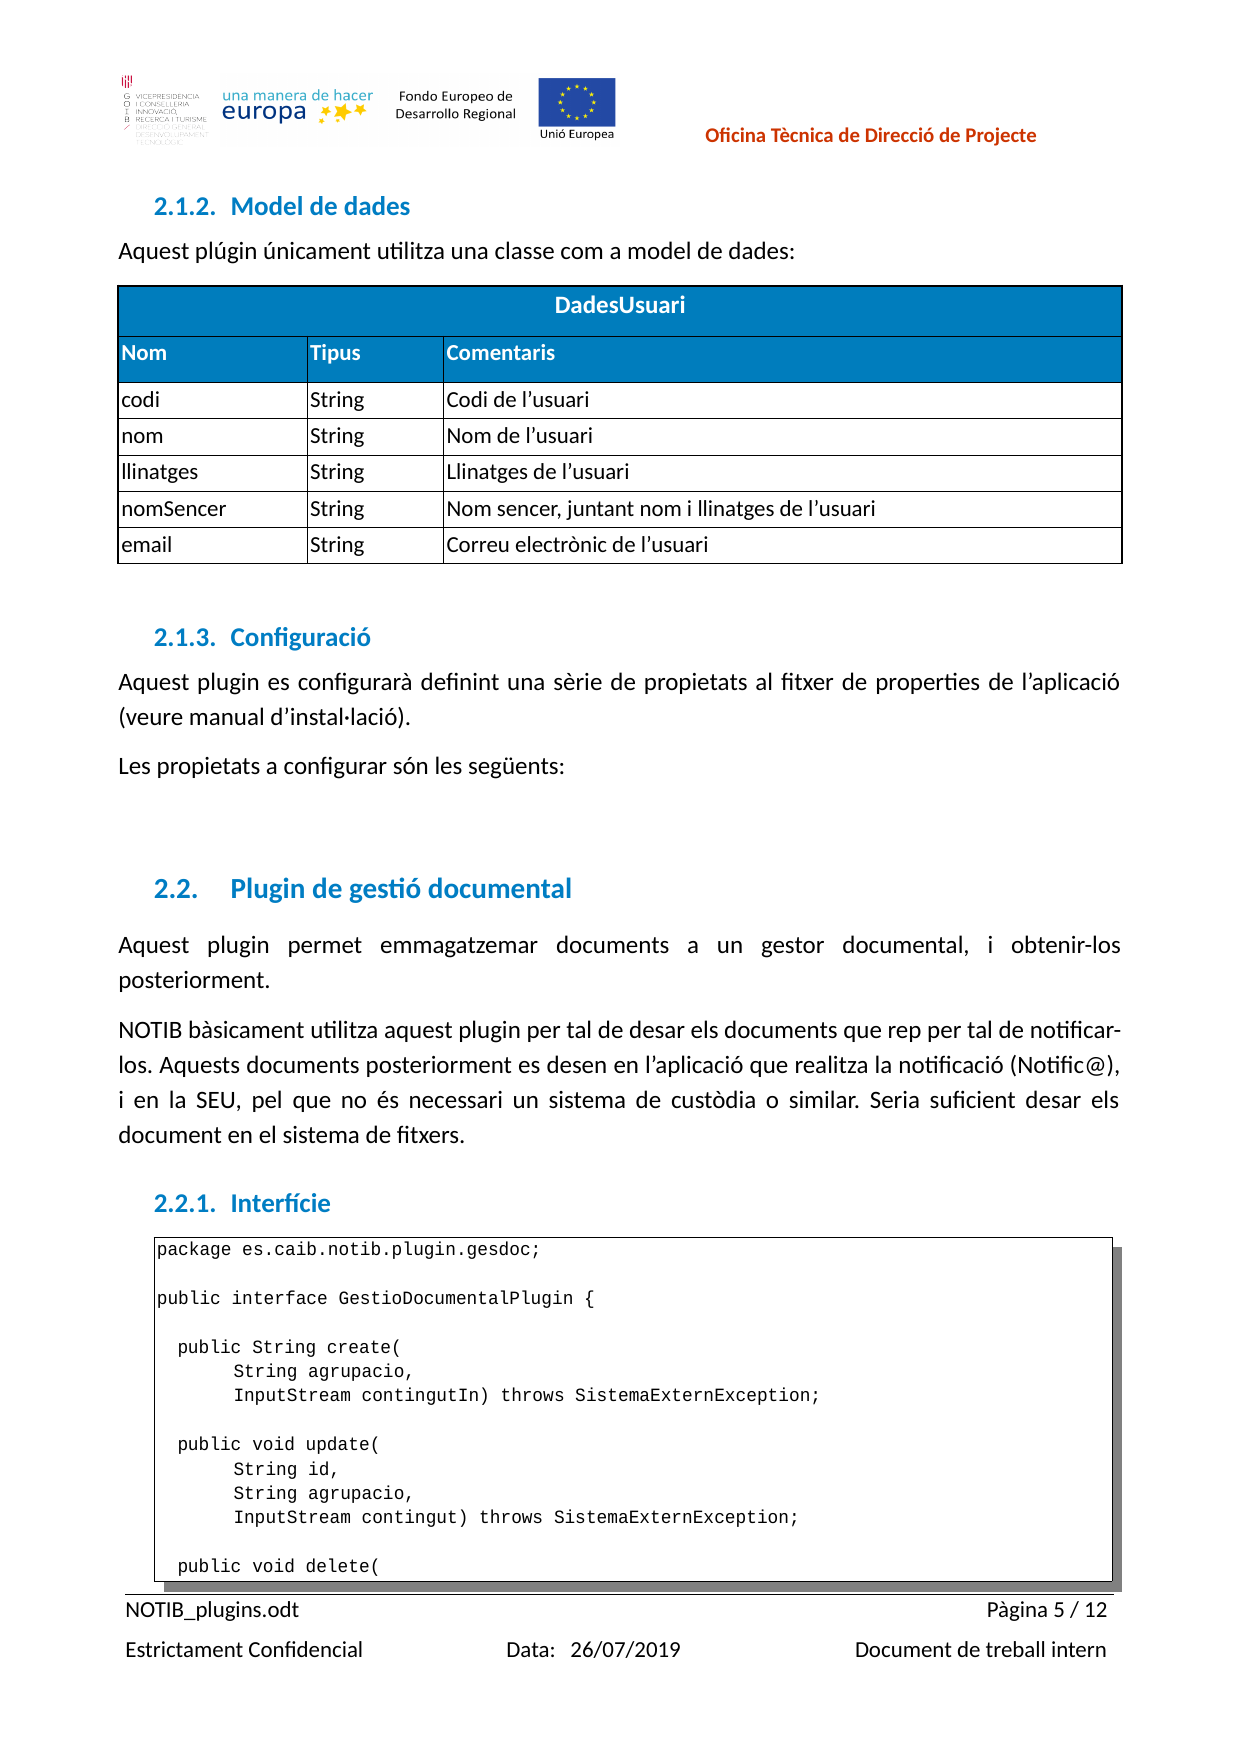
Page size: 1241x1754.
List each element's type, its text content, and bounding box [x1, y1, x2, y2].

table_cell String [308, 456, 443, 491]
table_cell Nom de l’usuari [444, 419, 1121, 454]
text package es.caib.notib.plugin.gesdoc; [155, 1238, 1112, 1261]
text Aquest plugin permet emmagatzemar documents a un gestor documental, i obtenir-los posteriorment. [118, 929, 1122, 995]
text Aquest plugin es configurarà definint una sèrie de propietats al fitxer de properties de l’aplicació (veure manual d’instal·lació). [118, 666, 1122, 731]
text NOTIB bàsicament utilitza aquest plugin per tal de desar els documents que rep per tal de notificar-los. Aquests documents posteriorment es desen en l’aplicació que realitza la notificació (Notific@), i en la SEU, pel que no és necessari un sistema de custòdia o similar. Seria suficient desar els document en el sistema de fitxers. [118, 1014, 1122, 1149]
text public interface GestioDocumentalPlugin { [155, 1286, 1112, 1310]
picture [118, 73, 213, 147]
table_cell Correu electrònic de l’usuari [444, 528, 1121, 563]
table_header DadesUsuari [119, 287, 1121, 336]
table_cell Nom sencer, juntant nom i llinatges de l’usuari [444, 492, 1121, 527]
text InputStream contingutIn) throws SistemaExternException; [155, 1383, 1112, 1407]
subtitle Configuració [153, 620, 1122, 653]
subtitle Model de dades [153, 189, 1122, 222]
text String agrupacio, [155, 1481, 1112, 1505]
text InputStream contingut) throws SistemaExternException; [155, 1505, 1112, 1529]
picture [219, 73, 621, 147]
text Aquest plúgin únicament utilitza una classe com a model de dades: [118, 235, 1122, 266]
text public void update( [155, 1432, 1112, 1456]
table_cell String [308, 419, 443, 454]
table_cell nomSencer [119, 492, 307, 527]
table_cell Llinatges de l’usuari [444, 456, 1121, 491]
table_cell Tipus [308, 337, 443, 382]
text String agrupacio, [155, 1359, 1112, 1383]
text String id, [155, 1456, 1112, 1481]
table_cell String [308, 528, 443, 563]
table_cell nom [119, 419, 307, 454]
text Les propietats a configurar són les següents: [118, 750, 1122, 781]
subtitle Interfície [153, 1186, 1122, 1219]
table_cell llinatges [119, 456, 307, 491]
text public void delete( [155, 1554, 1112, 1581]
table_cell String [308, 383, 443, 418]
text public String create( [155, 1334, 1112, 1359]
subtitle Plugin de gestió documental [153, 870, 1122, 906]
table_cell Comentaris [444, 337, 1121, 382]
table_cell codi [119, 383, 307, 418]
table_cell email [119, 528, 307, 563]
table_cell Nom [119, 337, 307, 382]
table_cell Codi de l’usuari [444, 383, 1121, 418]
table_cell String [308, 492, 443, 527]
